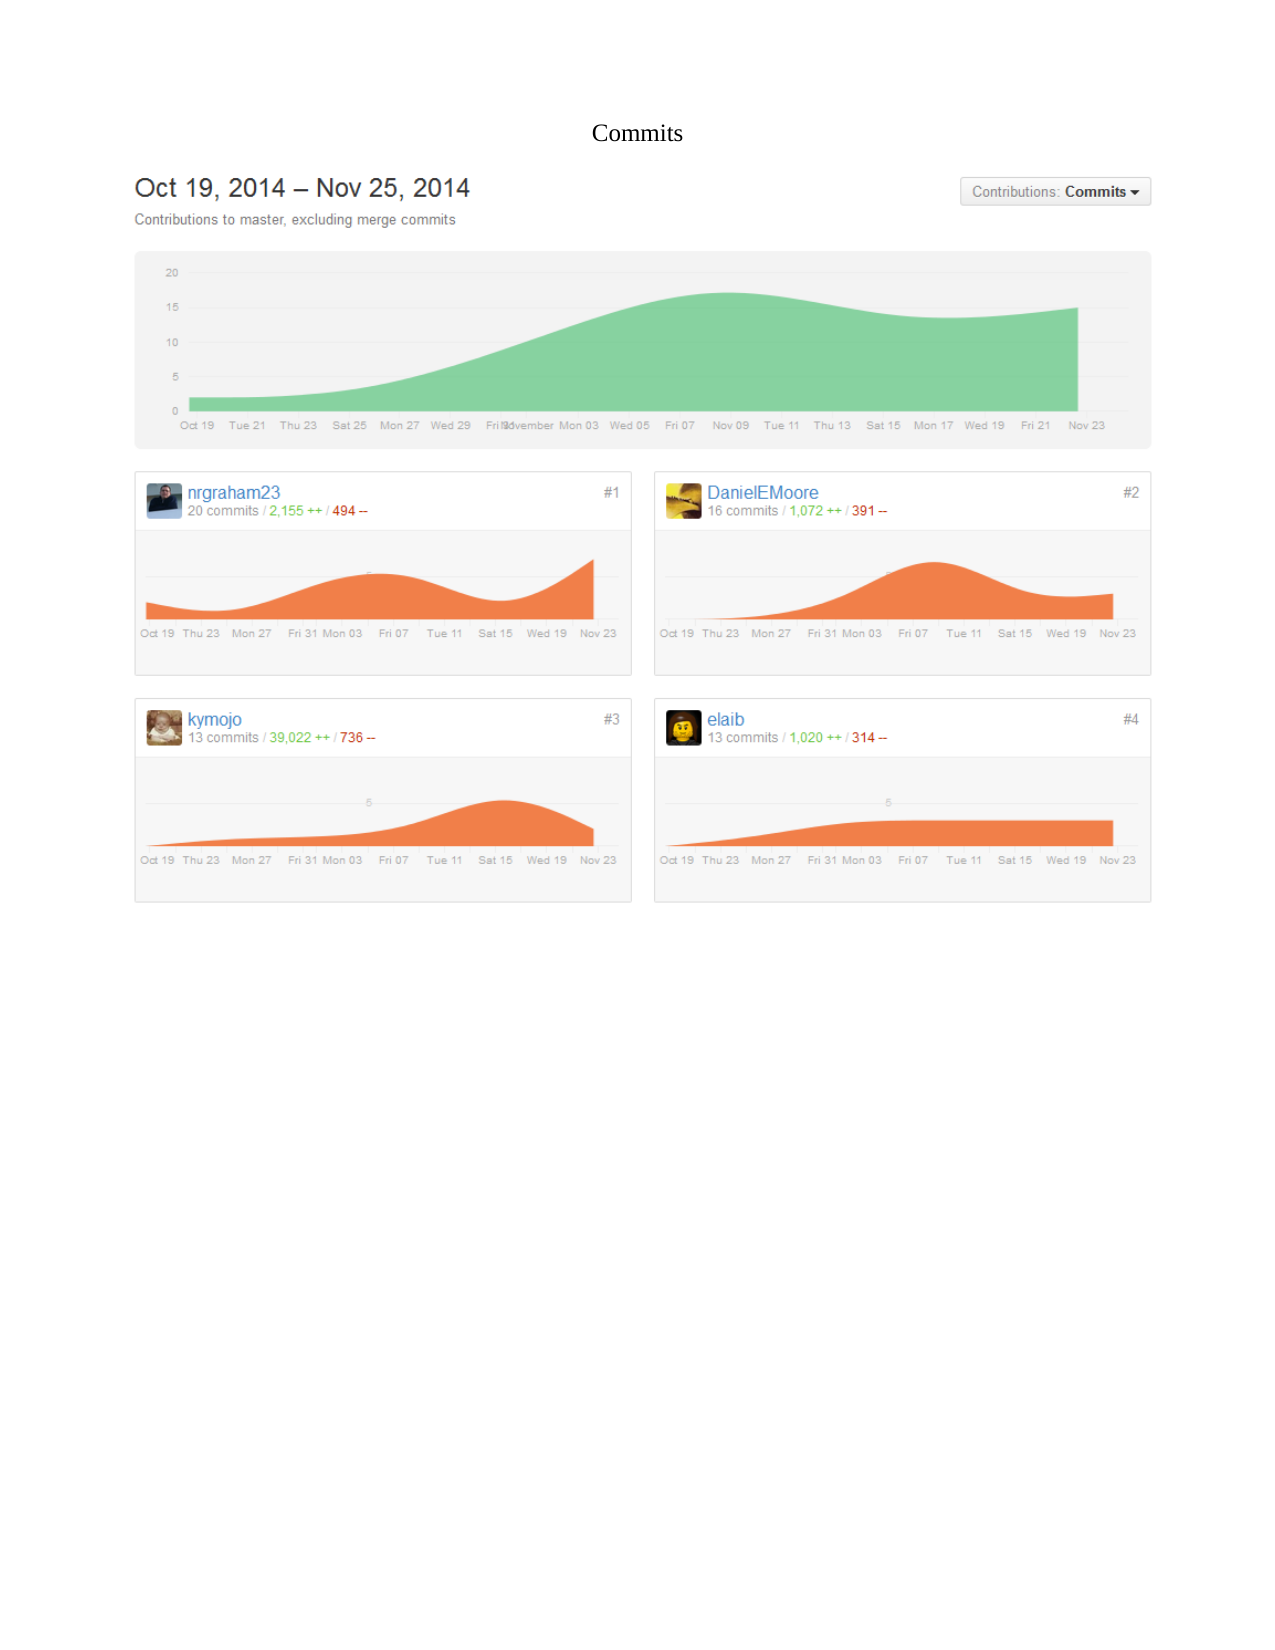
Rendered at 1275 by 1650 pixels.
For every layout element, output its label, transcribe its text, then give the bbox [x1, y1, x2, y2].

picture [118, 146, 1157, 906]
text Commits [118, 118, 1157, 146]
